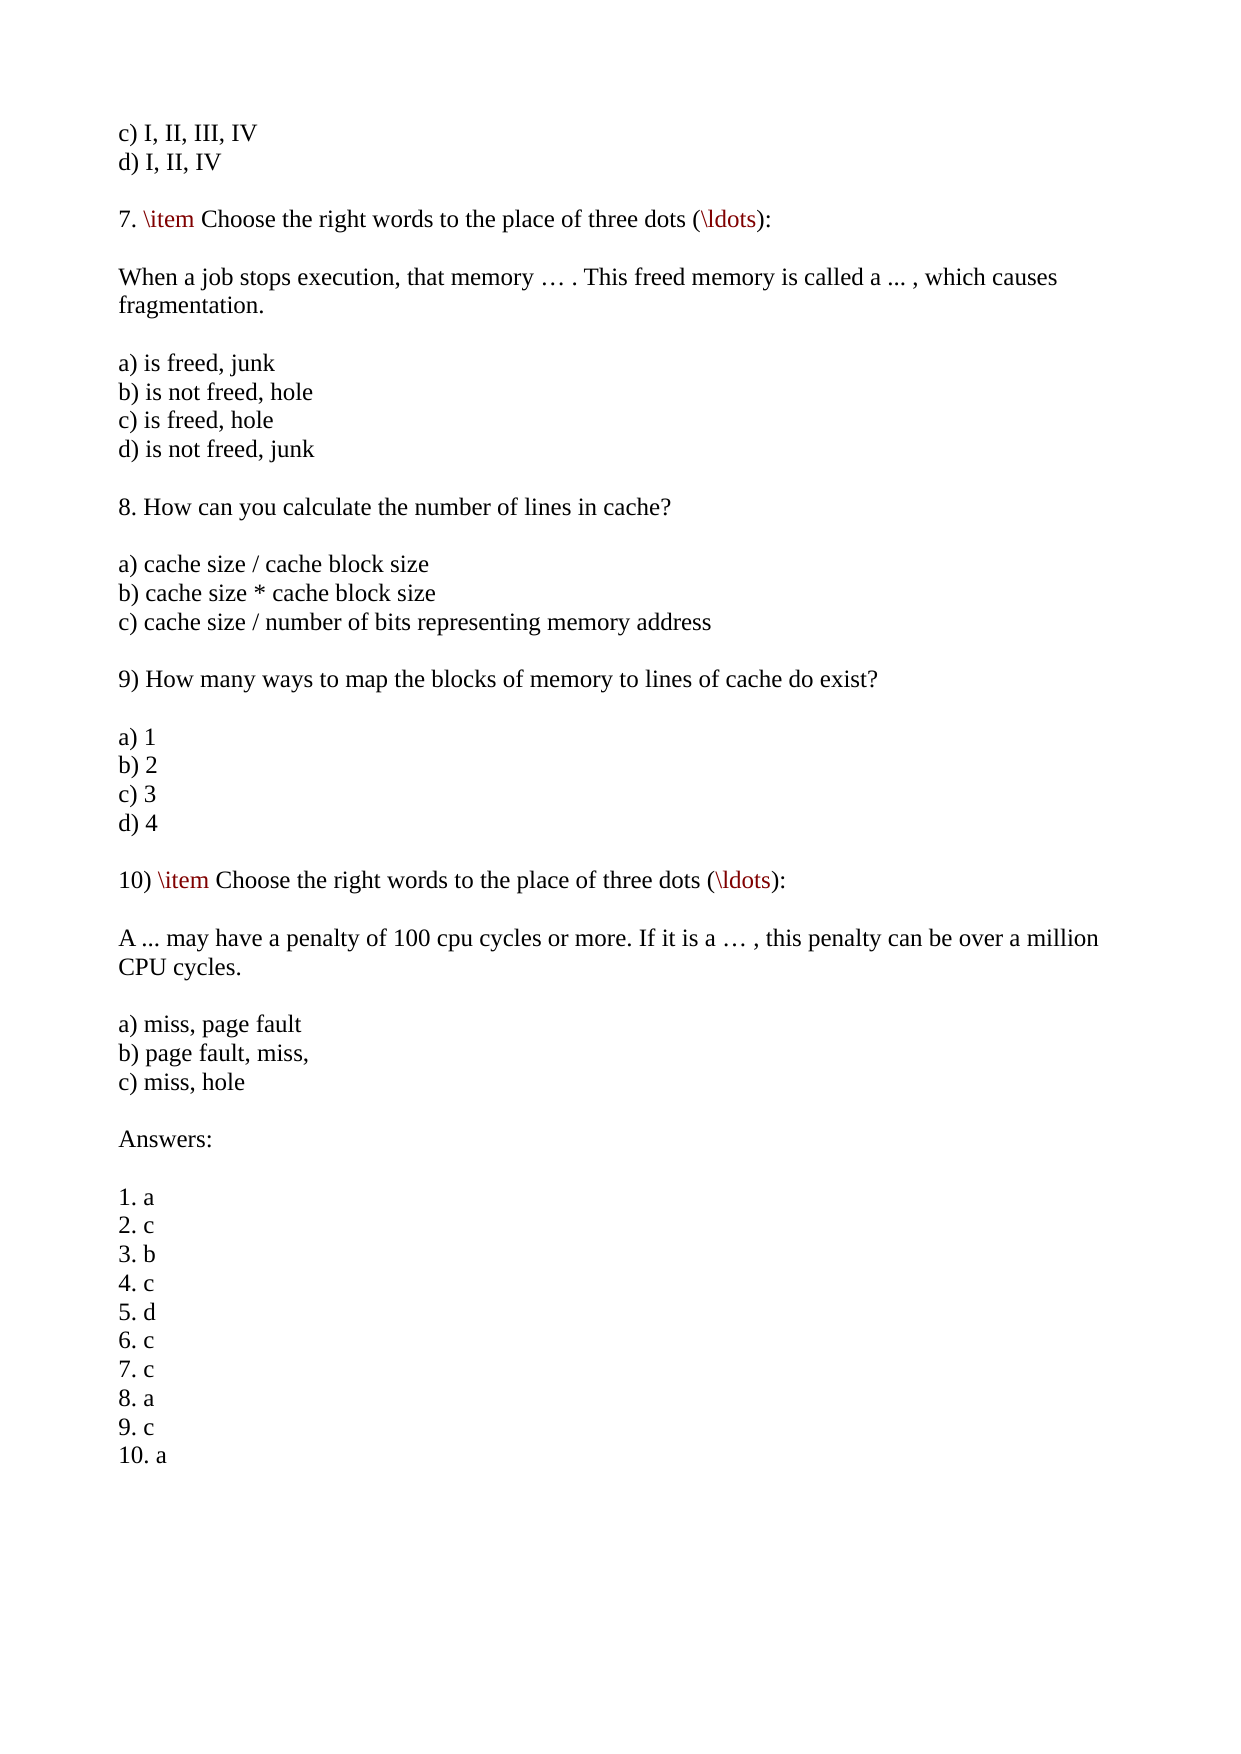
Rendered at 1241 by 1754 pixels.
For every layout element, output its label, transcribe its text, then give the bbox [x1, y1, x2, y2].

text b) page fault, miss, [118, 1038, 1122, 1067]
text 5. d [118, 1297, 1122, 1326]
text a) cache size / cache block size [118, 549, 1122, 578]
text c) 3 [118, 779, 1122, 808]
text 8. a [118, 1383, 1122, 1412]
text a) is freed, junk [118, 348, 1122, 377]
text a) miss, page fault [118, 1009, 1122, 1038]
text c) is freed, hole [118, 406, 1122, 434]
text 9. c [118, 1412, 1122, 1441]
text Answers: [118, 1124, 1122, 1153]
text d) 4 [118, 808, 1122, 837]
text 1. a [118, 1182, 1122, 1211]
text When a job stops execution, that memory … . This freed memory is called a ... , which causes fragmentation. [118, 262, 1122, 319]
text b) is not freed, hole [118, 377, 1122, 406]
text b) 2 [118, 751, 1122, 779]
text d) is not freed, junk [118, 434, 1122, 463]
text b) cache size * cache block size [118, 578, 1122, 607]
text 7. \item Choose the right words to the place of three dots (\ldots): [118, 204, 1122, 233]
text d) I, II, IV [118, 147, 1122, 176]
text a) 1 [118, 722, 1122, 751]
text 3. b [118, 1239, 1122, 1268]
text 4. c [118, 1268, 1122, 1297]
text 7. c [118, 1354, 1122, 1383]
text c) I, II, III, IV [118, 118, 1122, 147]
text 2. c [118, 1211, 1122, 1239]
text 10) \item Choose the right words to the place of three dots (\ldots): [118, 866, 1122, 894]
text c) miss, hole [118, 1067, 1122, 1096]
text 10. a [118, 1441, 1122, 1469]
text 8. How can you calculate the number of lines in cache? [118, 492, 1122, 521]
text c) cache size / number of bits representing memory address [118, 607, 1122, 636]
text A ... may have a penalty of 100 cpu cycles or more. If it is a … , this penalty can be over a million CPU cycles. [118, 923, 1122, 981]
text 9) How many ways to map the blocks of memory to lines of cache do exist? [118, 664, 1122, 693]
text 6. c [118, 1326, 1122, 1354]
